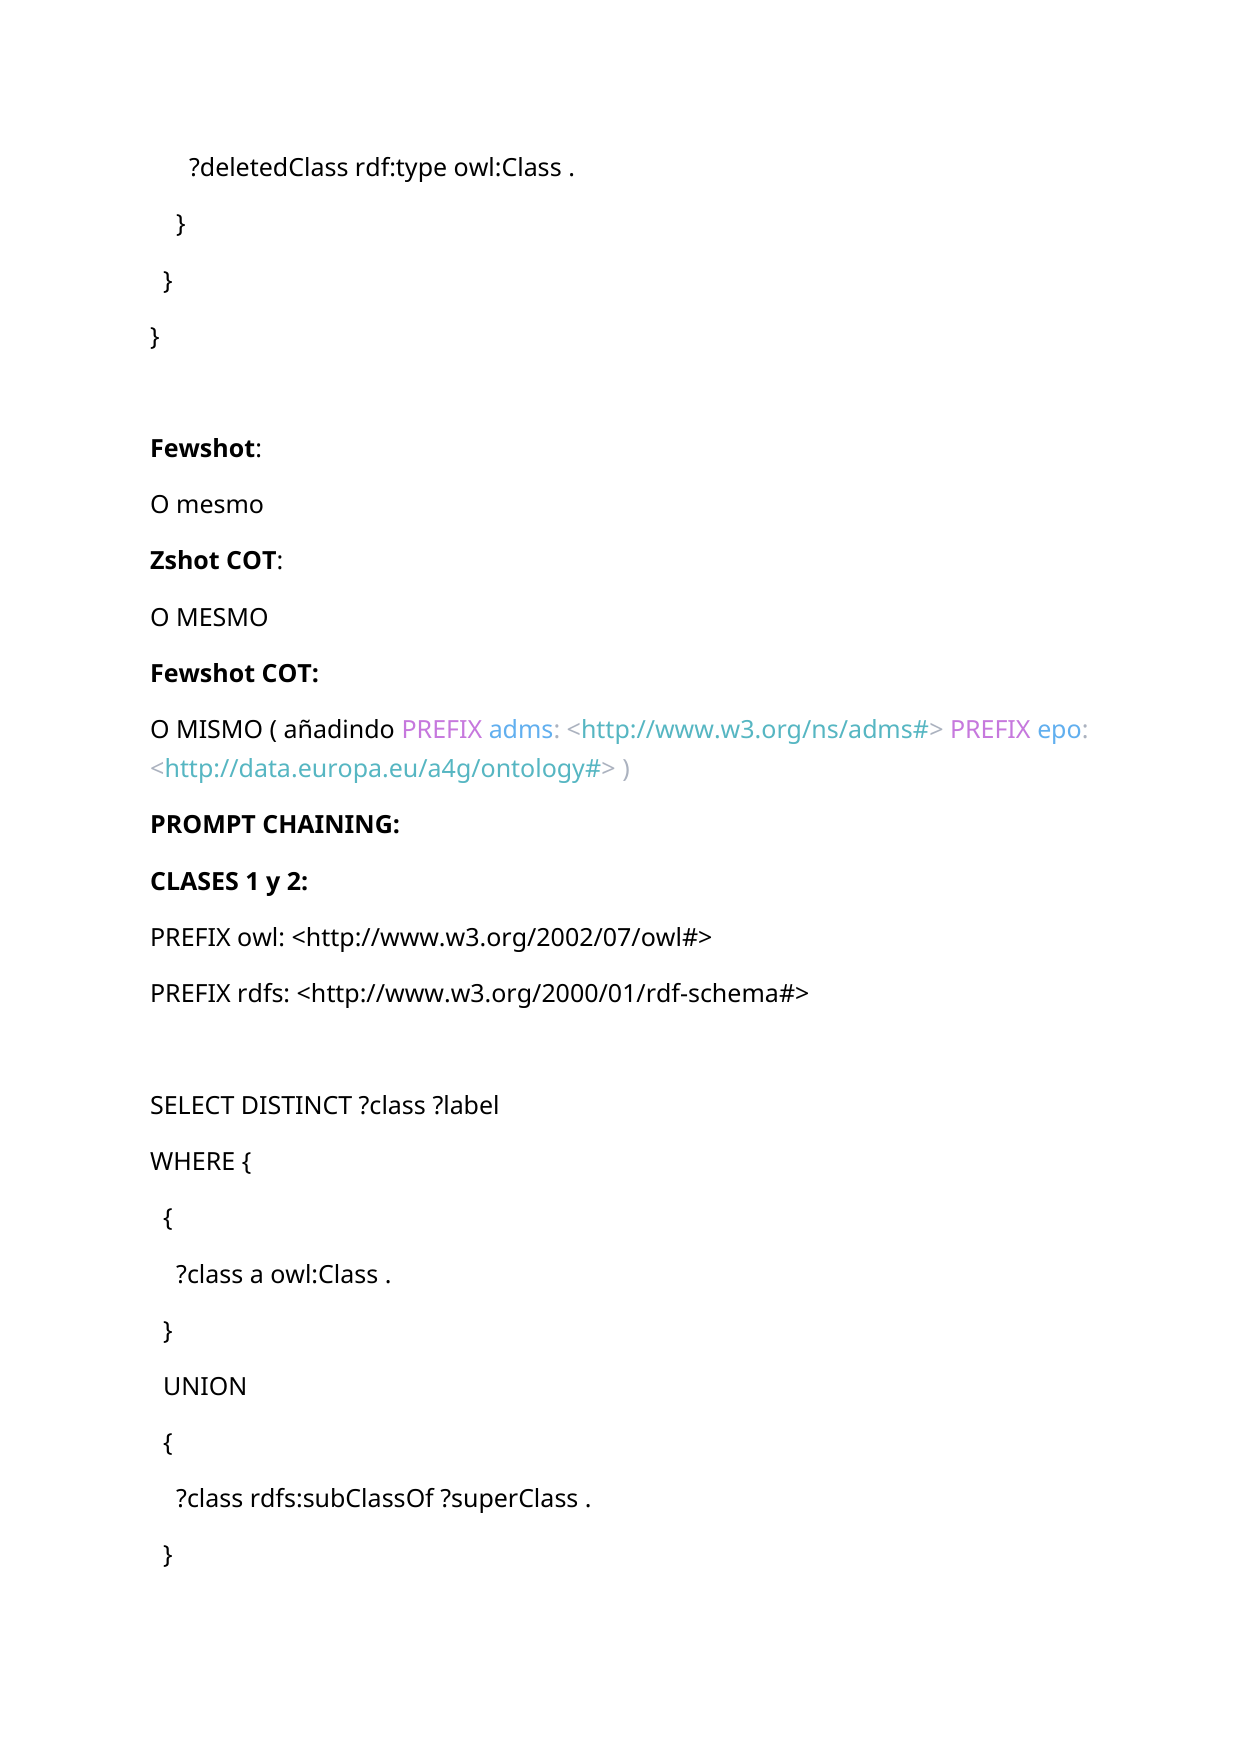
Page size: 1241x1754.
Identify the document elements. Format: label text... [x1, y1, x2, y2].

text SELECT DISTINCT ?class ?label [150, 1088, 1090, 1122]
text UNION [150, 1368, 1090, 1403]
text { [150, 1200, 1090, 1234]
text CLASES 1 y 2: [150, 863, 1090, 897]
text PROMPT CHAINING: [150, 807, 1090, 841]
text PREFIX owl: <http://www.w3.org/2002/07/owl#> [150, 919, 1090, 953]
text Fewshot: [150, 431, 1090, 465]
text ?deletedClass rdf:type owl:Class . [150, 150, 1090, 184]
text { [150, 1425, 1090, 1459]
text O mesmo [150, 487, 1090, 521]
text Fewshot COT: [150, 655, 1090, 689]
text ?class a owl:Class . [150, 1256, 1090, 1290]
text Zshot COT: [150, 543, 1090, 577]
text } [150, 262, 1090, 296]
text WHERE { [150, 1144, 1090, 1178]
text } [150, 206, 1090, 240]
text } [150, 1312, 1090, 1346]
text ?class rdfs:subClassOf ?superClass . [150, 1481, 1090, 1515]
text PREFIX rdfs: <http://www.w3.org/2000/01/rdf-schema#> [150, 976, 1090, 1009]
text } [150, 318, 1090, 352]
text O MISMO ( añadindo PREFIX adms: <http://www.w3.org/ns/adms#> PREFIX epo: <http://data.europa.eu/a4g/ontology#> ) [150, 711, 1090, 785]
text } [150, 1537, 1090, 1571]
text O MESMO [150, 599, 1090, 633]
